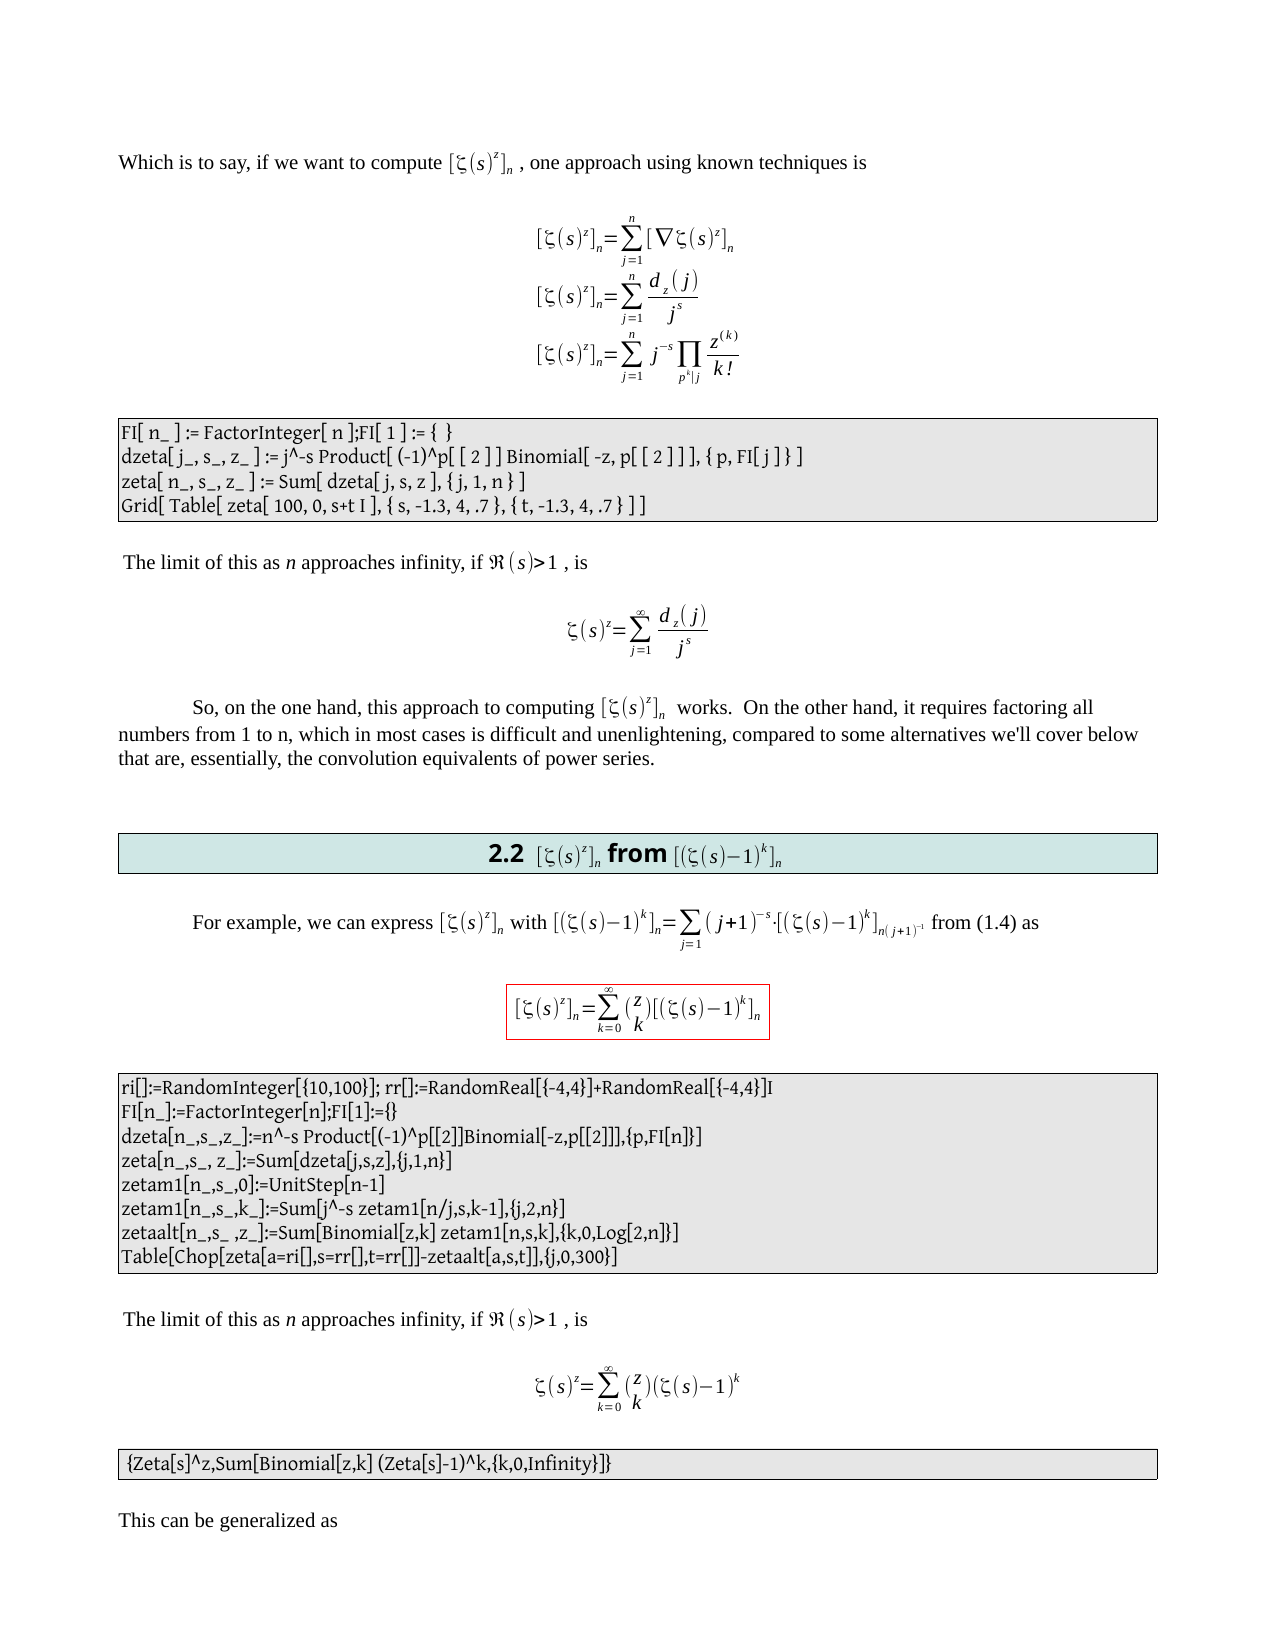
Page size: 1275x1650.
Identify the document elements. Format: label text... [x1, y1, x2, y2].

text Grid[ Table[ zeta[ 100, 0, s+t I ], { s, -1.3, 4, .7 }, { t, -1.3, 4, .7 } ] ] [119, 491, 1157, 521]
text zeta[n_,s_, z_]:=Sum[dzeta[j,s,z],{j,1,n}] [453, 1146, 1157, 1170]
text zetaalt[n_,s_ ,z_]:=Sum[Binomial[z,k] zetam1[n,s,k],{k,0,Log[2,n]}] [566, 1218, 1157, 1242]
text zetam1[n_,s_,0]:=UnitStep[n-1] [385, 1170, 1157, 1194]
text zeta[ n_, s_, z_ ] := Sum[ dzeta[ j, s, z ], { j, 1, n } ] [526, 467, 1157, 491]
text dzeta[n_,s_,z_]:=n^-s Product[(-1)^p[[2]]Binomial[-z,p[[2]]],{p,FI[n]}] [398, 1122, 1157, 1146]
text FI[n_]:=FactorInteger[n];FI[1]:={} [398, 1097, 1157, 1122]
text Table[Chop[zeta[a=ri[],s=rr[],t=rr[]]-zetaalt[a,s,t]],{j,0,300}] [119, 1242, 1157, 1273]
text dzeta[ j_, s_, z_ ] := j^-s Product[ (-1)^p[ [ 2 ] ] Binomial[ -z, p[ [ 2 ] ] ], { p, FI[ j ] } ] [453, 442, 1157, 467]
text So, on the one hand, this approach to computing works. On the other hand, it requires factoring all numbers from 1 to n, which in most cases is difficult and unenlightening, compared to some alternatives we'll cover below that are, essentially, the convolution equivalents of power series. [118, 693, 1157, 770]
text For example, we can expresswithfrom (1.4) as [118, 908, 1157, 950]
text ri[]:=RandomInteger[{10,100}]; rr[]:=RandomReal[{-4,4}]+RandomReal[{-4,4}]I [119, 1074, 1157, 1097]
text {Zeta[s]^z,Sum[Binomial[z,k] (Zeta[s]-1)^k,{k,0,Infinity}]} [119, 1450, 1157, 1479]
text FI[ n_ ] := FactorInteger[ n ];FI[ 1 ] := { } [119, 419, 1157, 442]
text zetam1[n_,s_,k_]:=Sum[j^-s zetam1[n/j,s,k-1],{j,2,n}] [385, 1194, 1157, 1218]
text The limit of this as n approaches infinity, if, is [118, 550, 1157, 575]
text Which is to say, if we want to compute, one approach using known techniques is [118, 148, 1157, 177]
text The limit of this as n approaches infinity, if, is [118, 1307, 1157, 1332]
text This can be generalized as [118, 1508, 1157, 1532]
title 2.2 from [119, 834, 1157, 873]
